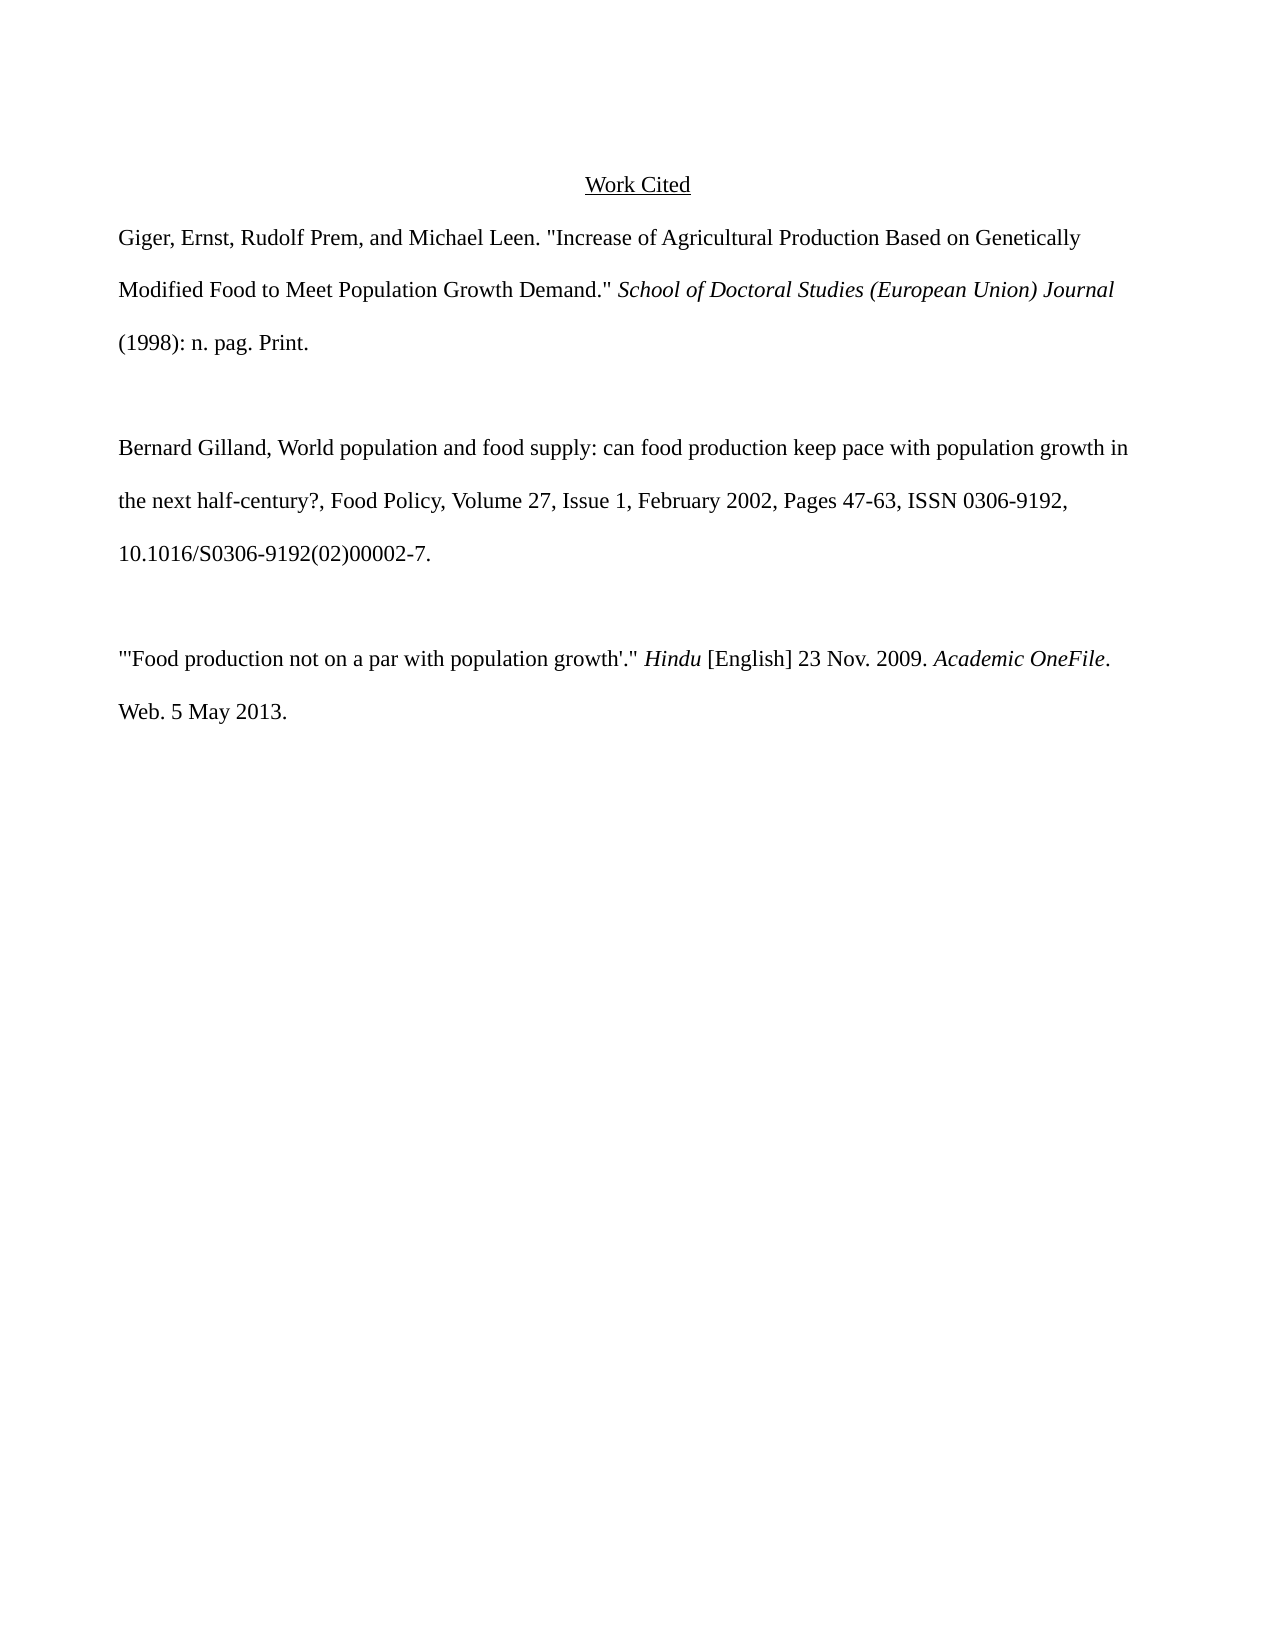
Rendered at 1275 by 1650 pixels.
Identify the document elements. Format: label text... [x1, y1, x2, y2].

text Giger, Ernst, Rudolf Prem, and Michael Leen. "Increase of Agricultural Production Based on Genetically Modified Food to Meet Population Growth Demand." School of Doctoral Studies (European Union) Journal (1998): n. pag. Print. [118, 223, 1157, 355]
text Bernard Gilland, World population and food supply: can food production keep pace with population growth in the next half-century?, Food Policy, Volume 27, Issue 1, February 2002, Pages 47-63, ISSN 0306-9192, 10.1016/S0306-9192(02)00002-7. [118, 434, 1157, 566]
text "'Food production not on a par with population growth'." Hindu [English] 23 Nov. 2009. Academic OneFile. Web. 5 May 2013. [118, 645, 1157, 724]
text Work Cited [118, 171, 1157, 197]
